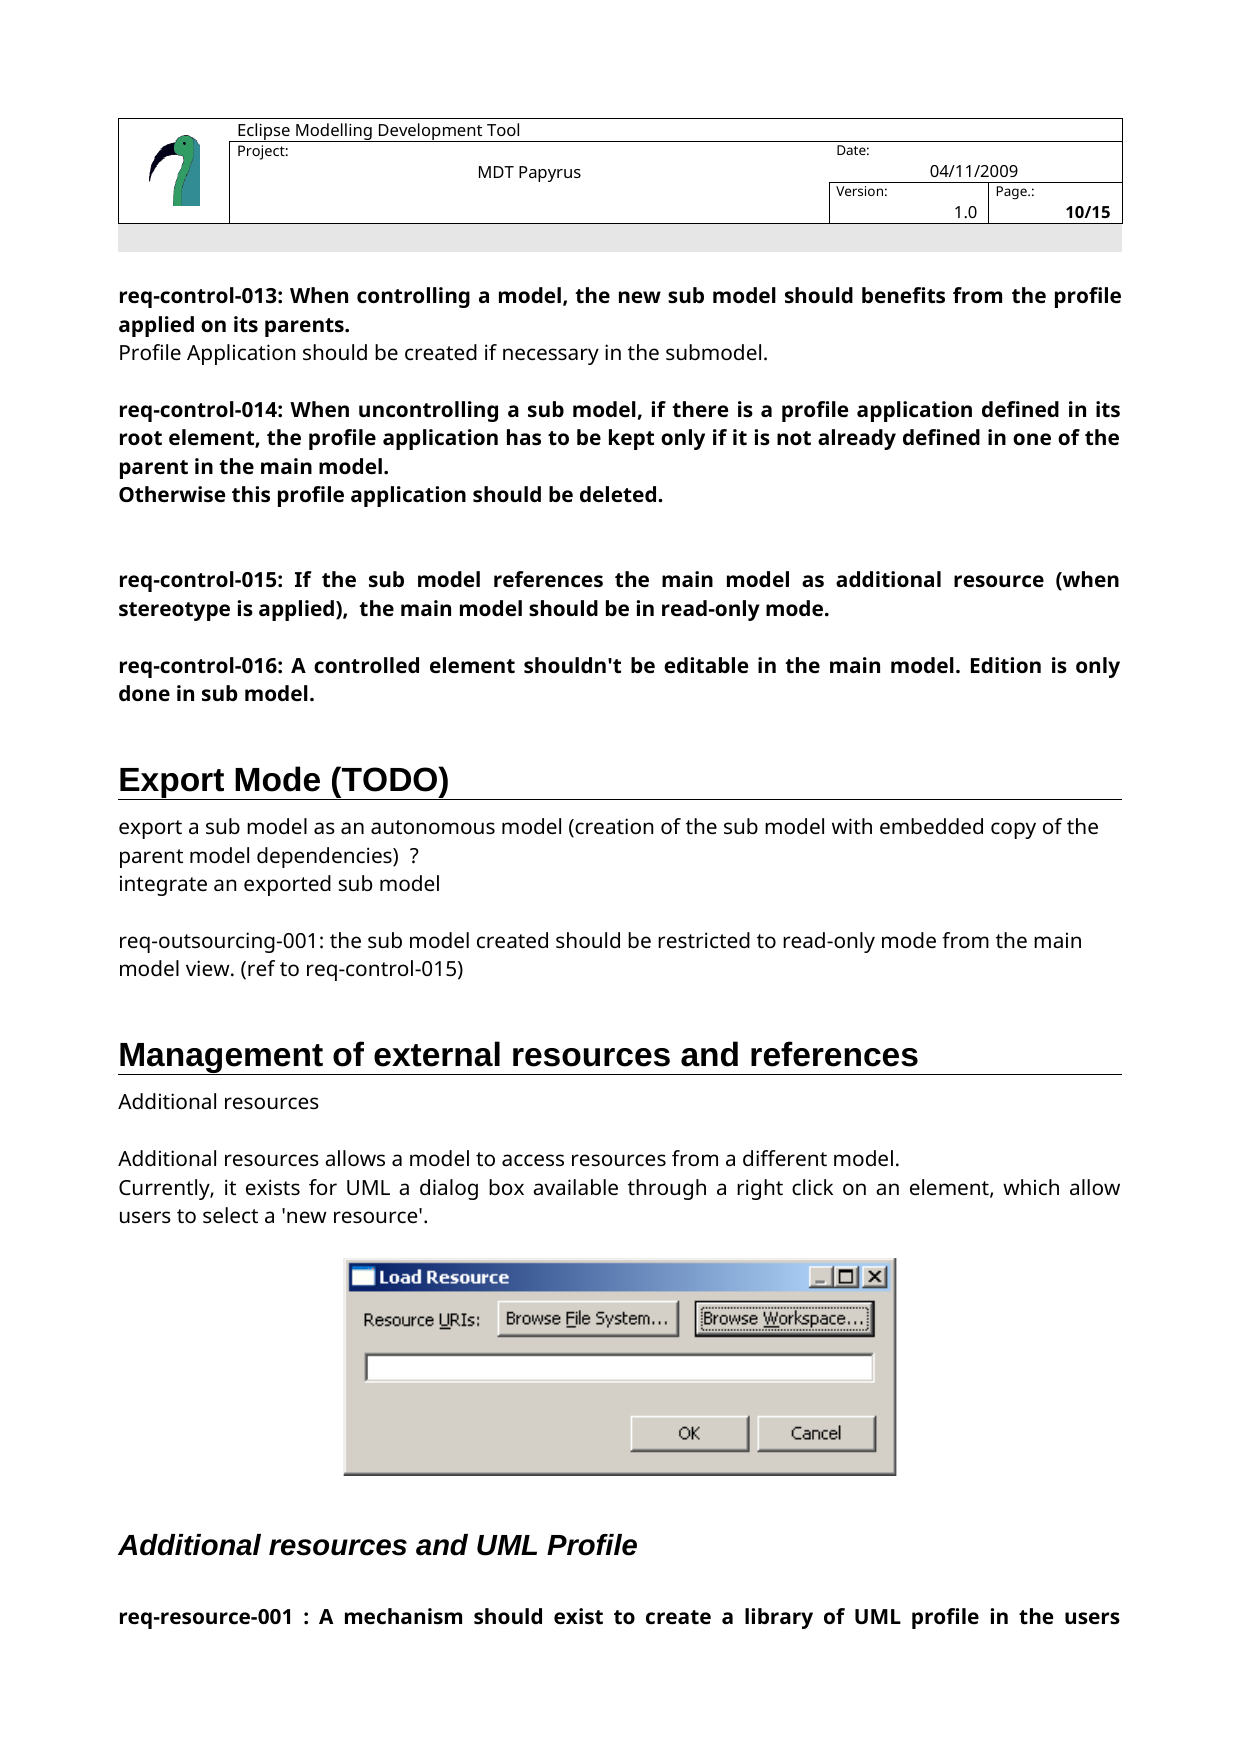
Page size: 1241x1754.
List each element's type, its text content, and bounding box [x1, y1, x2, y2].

subtitle Export Mode (TODO) [118, 761, 1122, 799]
text Additional resources allows a model to access resources from a different model. [118, 1144, 1122, 1173]
text req-control-014: When uncontrolling a sub model, if there is a profile application defined in its root element, the profile application has to be kept only if it is not already defined in one of the parent in the main model. [118, 395, 1122, 480]
text req-control-016: A controlled element shouldn't be editable in the main model. Edition is only done in sub model. [118, 651, 1122, 708]
text export a sub model as an autonomous model (creation of the sub model with embedded copy of the parent model dependencies) ? [118, 812, 1122, 869]
text req-resource-001 : A mechanism should exist to create a library of UML profile in the users [118, 1602, 1122, 1631]
text req-outsourcing-001: the sub model created should be restricted to read-only mode from the main model view. (ref to req-control-015) [118, 926, 1122, 983]
text Profile Application should be created if necessary in the submodel. [118, 338, 1122, 367]
text Additional resources [118, 1087, 1122, 1116]
picture [147, 133, 201, 209]
text Currently, it exists for UML a dialog box available through a right click on an element, which allow users to select a 'new resource'. [118, 1173, 1122, 1229]
text Otherwise this profile application should be deleted. [118, 480, 1122, 509]
picture [343, 1258, 897, 1476]
text req-control-015: If the sub model references the main model as additional resource (when stereotype is applied), the main model should be in read-only mode. [118, 566, 1122, 622]
subtitle Management of external resources and references [118, 1036, 1122, 1074]
text integrate an exported sub model [118, 869, 1122, 898]
text req-control-013: When controlling a model, the new sub model should benefits from the profile applied on its parents. [118, 281, 1122, 338]
subtitle Additional resources and UML Profile [118, 1529, 1122, 1561]
